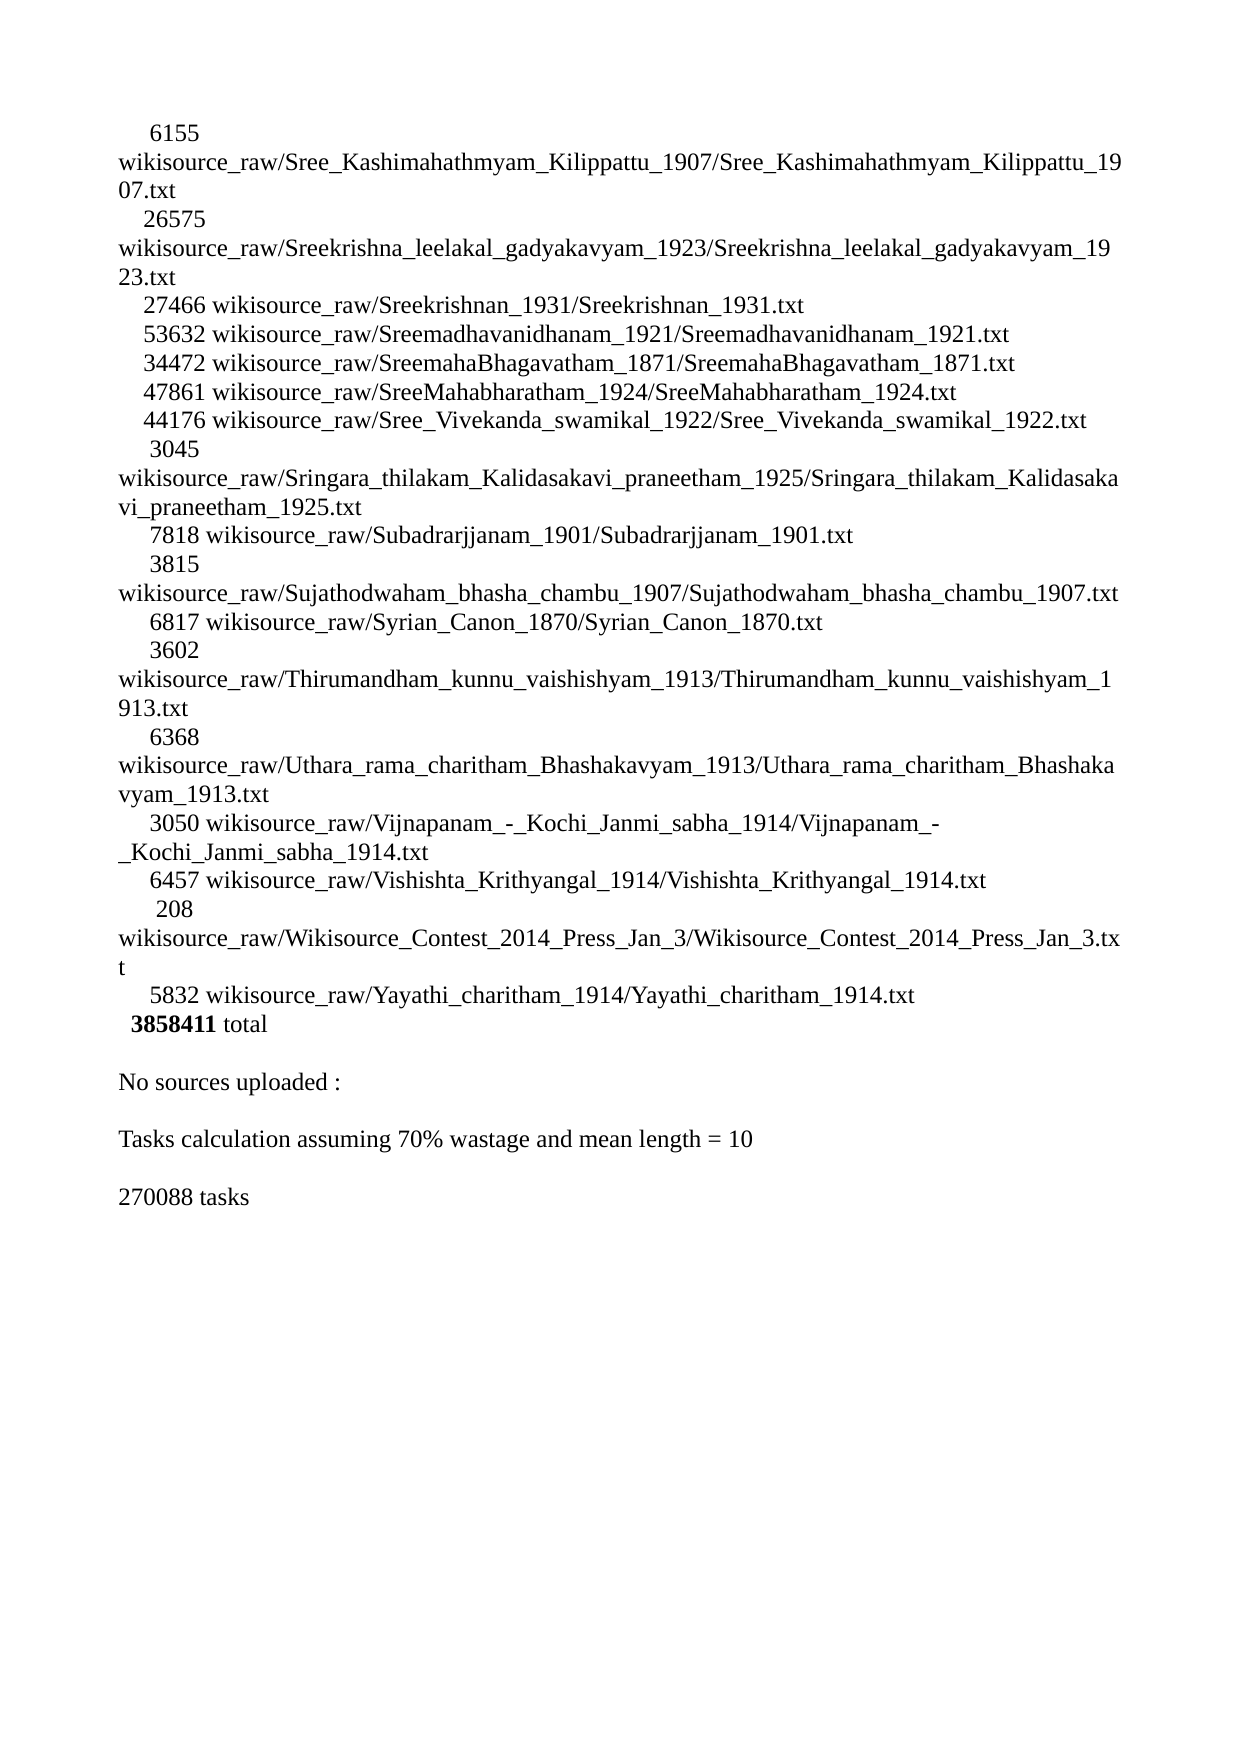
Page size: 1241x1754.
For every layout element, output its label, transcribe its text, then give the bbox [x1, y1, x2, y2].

text 6817 wikisource_raw/Syrian_Canon_1870/Syrian_Canon_1870.txt [118, 607, 1122, 636]
text 6155 wikisource_raw/Sree_Kashimahathmyam_Kilippattu_1907/Sree_Kashimahathmyam_Kilippattu_1907.txt [118, 118, 1122, 204]
text Tasks calculation assuming 70% wastage and mean length = 10 [118, 1124, 1122, 1153]
text 6368 wikisource_raw/Uthara_rama_charitham_Bhashakavyam_1913/Uthara_rama_charitham_Bhashakavyam_1913.txt [118, 722, 1122, 808]
text 53632 wikisource_raw/Sreemadhavanidhanam_1921/Sreemadhavanidhanam_1921.txt [118, 319, 1122, 348]
text 270088 tasks [118, 1182, 1122, 1211]
text 47861 wikisource_raw/SreeMahabharatham_1924/SreeMahabharatham_1924.txt [118, 377, 1122, 406]
text 26575 wikisource_raw/Sreekrishna_leelakal_gadyakavyam_1923/Sreekrishna_leelakal_gadyakavyam_1923.txt [118, 204, 1122, 291]
text 6457 wikisource_raw/Vishishta_Krithyangal_1914/Vishishta_Krithyangal_1914.txt [118, 866, 1122, 894]
text No sources uploaded : [118, 1067, 1122, 1096]
text 3815 wikisource_raw/Sujathodwaham_bhasha_chambu_1907/Sujathodwaham_bhasha_chambu_1907.txt [118, 549, 1122, 607]
text 5832 wikisource_raw/Yayathi_charitham_1914/Yayathi_charitham_1914.txt [118, 981, 1122, 1009]
text 3602 wikisource_raw/Thirumandham_kunnu_vaishishyam_1913/Thirumandham_kunnu_vaishishyam_1913.txt [118, 636, 1122, 722]
text 7818 wikisource_raw/Subadrarjjanam_1901/Subadrarjjanam_1901.txt [118, 521, 1122, 549]
text 3045 wikisource_raw/Sringara_thilakam_Kalidasakavi_praneetham_1925/Sringara_thilakam_Kalidasakavi_praneetham_1925.txt [118, 434, 1122, 521]
text 3858411 total [118, 1009, 1122, 1038]
text 208 wikisource_raw/Wikisource_Contest_2014_Press_Jan_3/Wikisource_Contest_2014_Press_Jan_3.txt [118, 894, 1122, 981]
text 27466 wikisource_raw/Sreekrishnan_1931/Sreekrishnan_1931.txt [118, 291, 1122, 319]
text 34472 wikisource_raw/SreemahaBhagavatham_1871/SreemahaBhagavatham_1871.txt [118, 348, 1122, 377]
text 3050 wikisource_raw/Vijnapanam_-_Kochi_Janmi_sabha_1914/Vijnapanam_-_Kochi_Janmi_sabha_1914.txt [118, 808, 1122, 866]
text 44176 wikisource_raw/Sree_Vivekanda_swamikal_1922/Sree_Vivekanda_swamikal_1922.txt [118, 406, 1122, 434]
